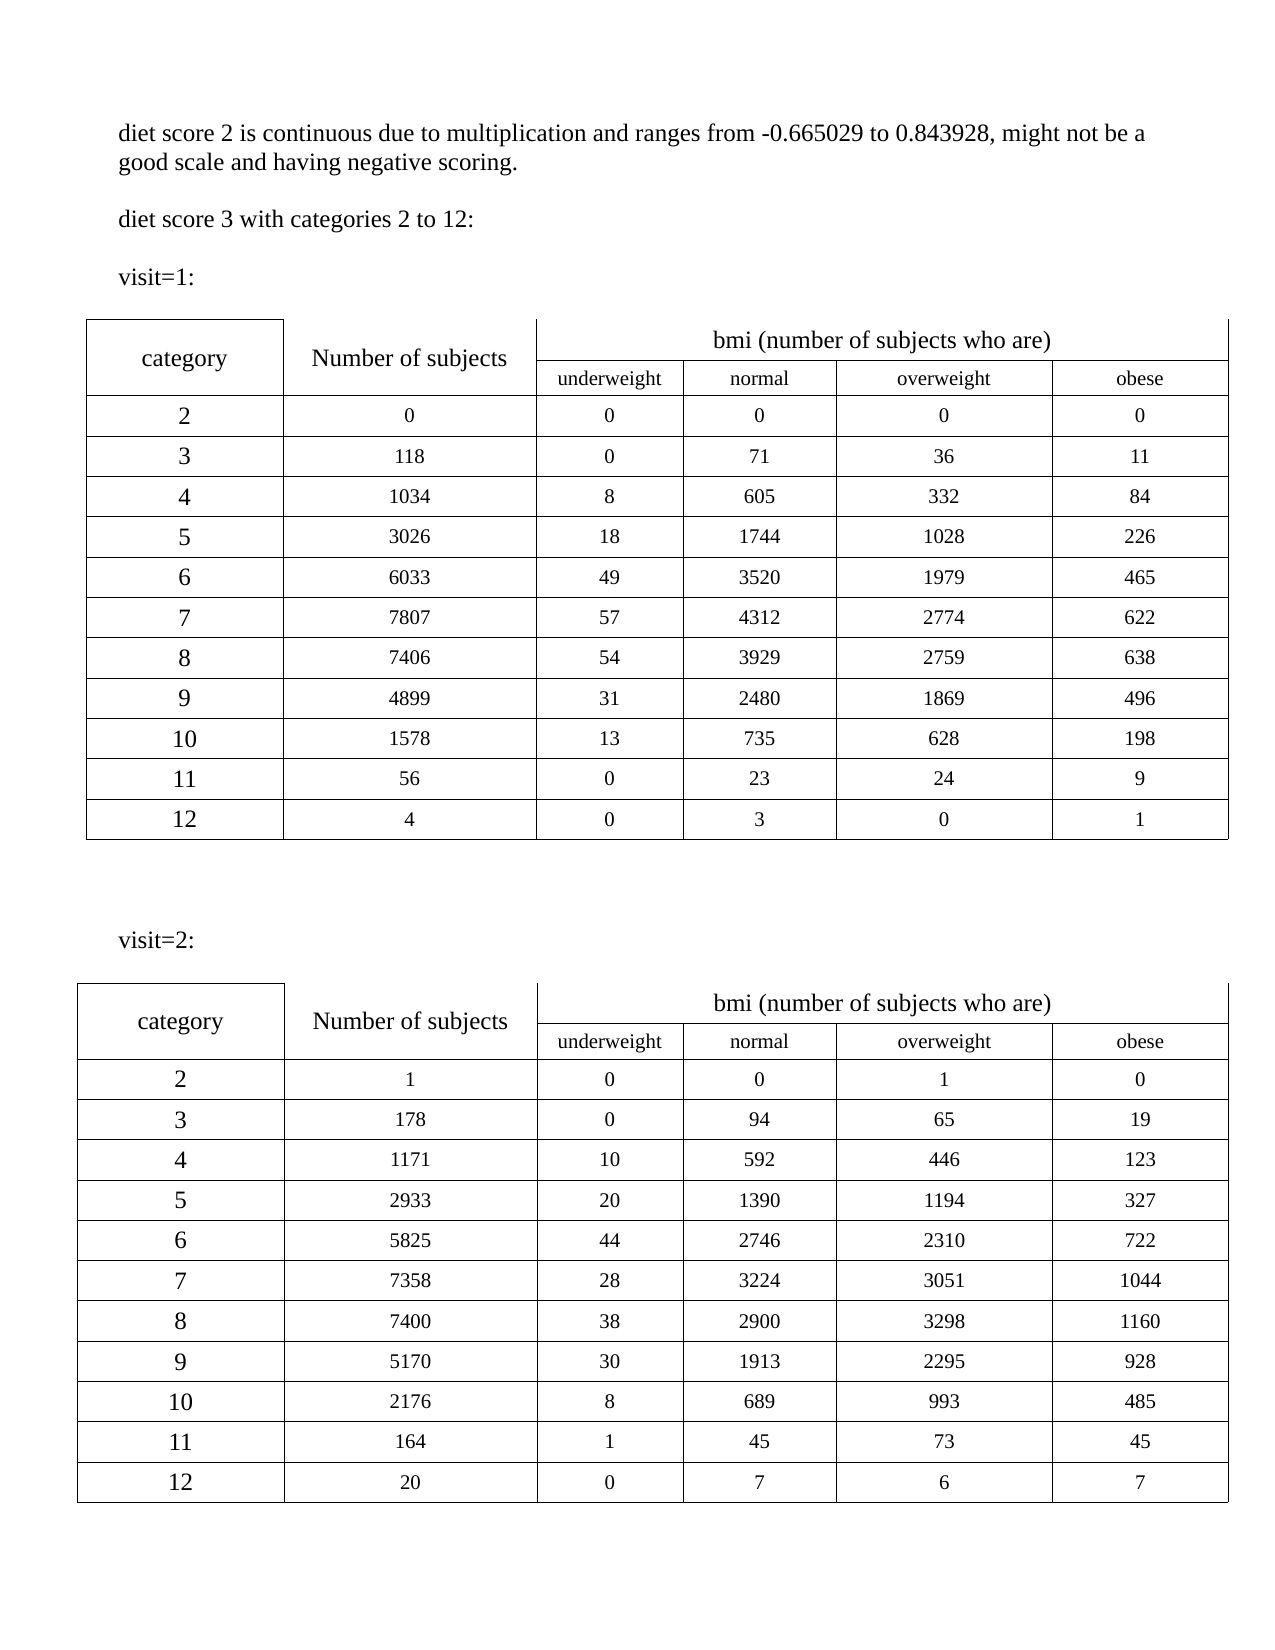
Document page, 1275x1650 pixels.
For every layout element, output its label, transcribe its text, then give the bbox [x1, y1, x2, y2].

table_cell 2900 [684, 1301, 836, 1341]
table_cell 11 [78, 1422, 284, 1462]
table_cell 1979 [837, 558, 1052, 597]
table_cell 11 [87, 759, 283, 798]
table_cell 56 [284, 759, 536, 798]
table_cell 8 [538, 1382, 683, 1421]
table_cell 12 [78, 1463, 284, 1502]
table_cell 327 [1053, 1181, 1228, 1220]
table_cell 30 [538, 1342, 683, 1381]
table_cell 5825 [285, 1221, 537, 1260]
table_cell 3026 [284, 517, 536, 557]
table_cell 0 [684, 396, 836, 436]
table_cell 7 [78, 1261, 284, 1300]
table_cell 20 [285, 1463, 537, 1502]
table_cell 1044 [1053, 1261, 1228, 1300]
table_cell 0 [1053, 1060, 1228, 1099]
table_cell 605 [684, 477, 836, 516]
table_cell 0 [837, 396, 1052, 436]
table_cell 622 [1053, 598, 1228, 637]
table_cell overweight [837, 361, 1052, 395]
table_cell 0 [537, 437, 683, 476]
text diet score 3 with categories 2 to 12: [118, 204, 1157, 233]
table_cell 7 [684, 1463, 836, 1502]
table_cell 118 [284, 437, 536, 476]
table_cell 31 [537, 679, 683, 718]
table_cell 5 [87, 517, 283, 557]
table_cell 1171 [285, 1140, 537, 1179]
table_cell 689 [684, 1382, 836, 1421]
table_cell 7807 [284, 598, 536, 637]
table_cell 3929 [684, 638, 836, 677]
table_header bmi (number of subjects who are) [538, 983, 1228, 1023]
table_cell 7400 [285, 1301, 537, 1341]
table_header category [87, 320, 283, 395]
table_cell 11 [1053, 437, 1228, 476]
table_cell 8 [78, 1301, 284, 1341]
table_header bmi (number of subjects who are) [537, 319, 1228, 360]
table_cell 2 [78, 1060, 284, 1099]
table_cell 0 [538, 1100, 683, 1139]
table_cell 10 [87, 719, 283, 758]
text diet score 2 is continuous due to multiplication and ranges from -0.665029 to 0.843928, might not be a good scale and having negative scoring. [118, 118, 1157, 176]
table_cell 198 [1053, 719, 1228, 758]
table_cell 496 [1053, 679, 1228, 718]
table_cell 1028 [837, 517, 1052, 557]
table_cell 54 [537, 638, 683, 677]
table_cell 332 [837, 477, 1052, 516]
table_cell 2295 [837, 1342, 1052, 1381]
table_cell 2759 [837, 638, 1052, 677]
table_cell 6 [78, 1221, 284, 1260]
table_cell 628 [837, 719, 1052, 758]
table_cell 3051 [837, 1261, 1052, 1300]
table_cell 446 [837, 1140, 1052, 1179]
table_cell normal [684, 361, 836, 395]
table_cell 1 [837, 1060, 1052, 1099]
table_cell 178 [285, 1100, 537, 1139]
table_cell 2746 [684, 1221, 836, 1260]
table_cell obese [1053, 1024, 1228, 1058]
table_cell 12 [87, 800, 283, 839]
table_header Number of subjects [285, 983, 537, 1058]
table_cell 0 [684, 1060, 836, 1099]
table_cell 4 [78, 1140, 284, 1179]
table_cell 6 [87, 558, 283, 597]
table_cell underweight [538, 1024, 683, 1058]
table_cell 3 [78, 1100, 284, 1139]
table_cell 9 [78, 1342, 284, 1381]
table_cell 5170 [285, 1342, 537, 1381]
table_cell 84 [1053, 477, 1228, 516]
table_cell 2480 [684, 679, 836, 718]
table_cell 735 [684, 719, 836, 758]
table_cell 1194 [837, 1181, 1052, 1220]
table_cell 4 [284, 800, 536, 839]
table_cell 5 [78, 1181, 284, 1220]
table_cell 1869 [837, 679, 1052, 718]
table_cell 2774 [837, 598, 1052, 637]
table_cell 3 [684, 800, 836, 839]
table_cell 226 [1053, 517, 1228, 557]
table_cell 2310 [837, 1221, 1052, 1260]
table_cell 0 [537, 396, 683, 436]
table_cell 0 [537, 800, 683, 839]
table_cell 10 [538, 1140, 683, 1179]
table_cell 45 [1053, 1422, 1228, 1462]
table_cell 45 [684, 1422, 836, 1462]
table_cell 1 [538, 1422, 683, 1462]
table_cell 164 [285, 1422, 537, 1462]
table_cell 1 [285, 1060, 537, 1099]
table_cell 3298 [837, 1301, 1052, 1341]
table_cell 4312 [684, 598, 836, 637]
table_cell 2 [87, 396, 283, 436]
table_cell 7358 [285, 1261, 537, 1300]
table_cell 18 [537, 517, 683, 557]
table_cell 0 [1053, 396, 1228, 436]
table_cell 9 [87, 679, 283, 718]
table_cell 0 [284, 396, 536, 436]
table_cell 123 [1053, 1140, 1228, 1179]
table_cell 3 [87, 437, 283, 476]
table_cell 94 [684, 1100, 836, 1139]
table_cell 1034 [284, 477, 536, 516]
table_cell 993 [837, 1382, 1052, 1421]
table_cell overweight [837, 1024, 1052, 1058]
table_cell 1578 [284, 719, 536, 758]
table_cell 1744 [684, 517, 836, 557]
table_cell 19 [1053, 1100, 1228, 1139]
table_cell 7 [1053, 1463, 1228, 1502]
table_cell 1913 [684, 1342, 836, 1381]
table_cell 38 [538, 1301, 683, 1341]
table_cell 0 [537, 759, 683, 798]
table_cell 722 [1053, 1221, 1228, 1260]
table_cell 36 [837, 437, 1052, 476]
table_cell 4899 [284, 679, 536, 718]
table_cell 73 [837, 1422, 1052, 1462]
table_cell 1160 [1053, 1301, 1228, 1341]
text visit=2: [118, 925, 1157, 954]
table_cell normal [684, 1024, 836, 1058]
table_cell obese [1053, 361, 1228, 395]
table_cell 49 [537, 558, 683, 597]
text visit=1: [118, 262, 1157, 291]
table_cell 592 [684, 1140, 836, 1179]
table_cell 7406 [284, 638, 536, 677]
table_cell 13 [537, 719, 683, 758]
table_cell 8 [537, 477, 683, 516]
table_cell 0 [538, 1060, 683, 1099]
table_cell 28 [538, 1261, 683, 1300]
table_cell 9 [1053, 759, 1228, 798]
table_cell 20 [538, 1181, 683, 1220]
table_cell 485 [1053, 1382, 1228, 1421]
table_cell 3224 [684, 1261, 836, 1300]
table_cell 1 [1053, 800, 1228, 839]
table_cell 0 [837, 800, 1052, 839]
table_cell 24 [837, 759, 1052, 798]
table_cell 465 [1053, 558, 1228, 597]
table_cell 928 [1053, 1342, 1228, 1381]
table_cell 7 [87, 598, 283, 637]
table_cell 3520 [684, 558, 836, 597]
table_cell 10 [78, 1382, 284, 1421]
table_cell 2176 [285, 1382, 537, 1421]
table_cell 638 [1053, 638, 1228, 677]
table_cell underweight [537, 361, 683, 395]
table_cell 8 [87, 638, 283, 677]
table_header Number of subjects [284, 319, 536, 395]
table_cell 44 [538, 1221, 683, 1260]
table_cell 23 [684, 759, 836, 798]
table_cell 6 [837, 1463, 1052, 1502]
table_cell 4 [87, 477, 283, 516]
table_cell 1390 [684, 1181, 836, 1220]
table_cell 65 [837, 1100, 1052, 1139]
table_cell 2933 [285, 1181, 537, 1220]
table_cell 0 [538, 1463, 683, 1502]
table_cell 6033 [284, 558, 536, 597]
table_cell 71 [684, 437, 836, 476]
table_header category [78, 984, 284, 1058]
table_cell 57 [537, 598, 683, 637]
